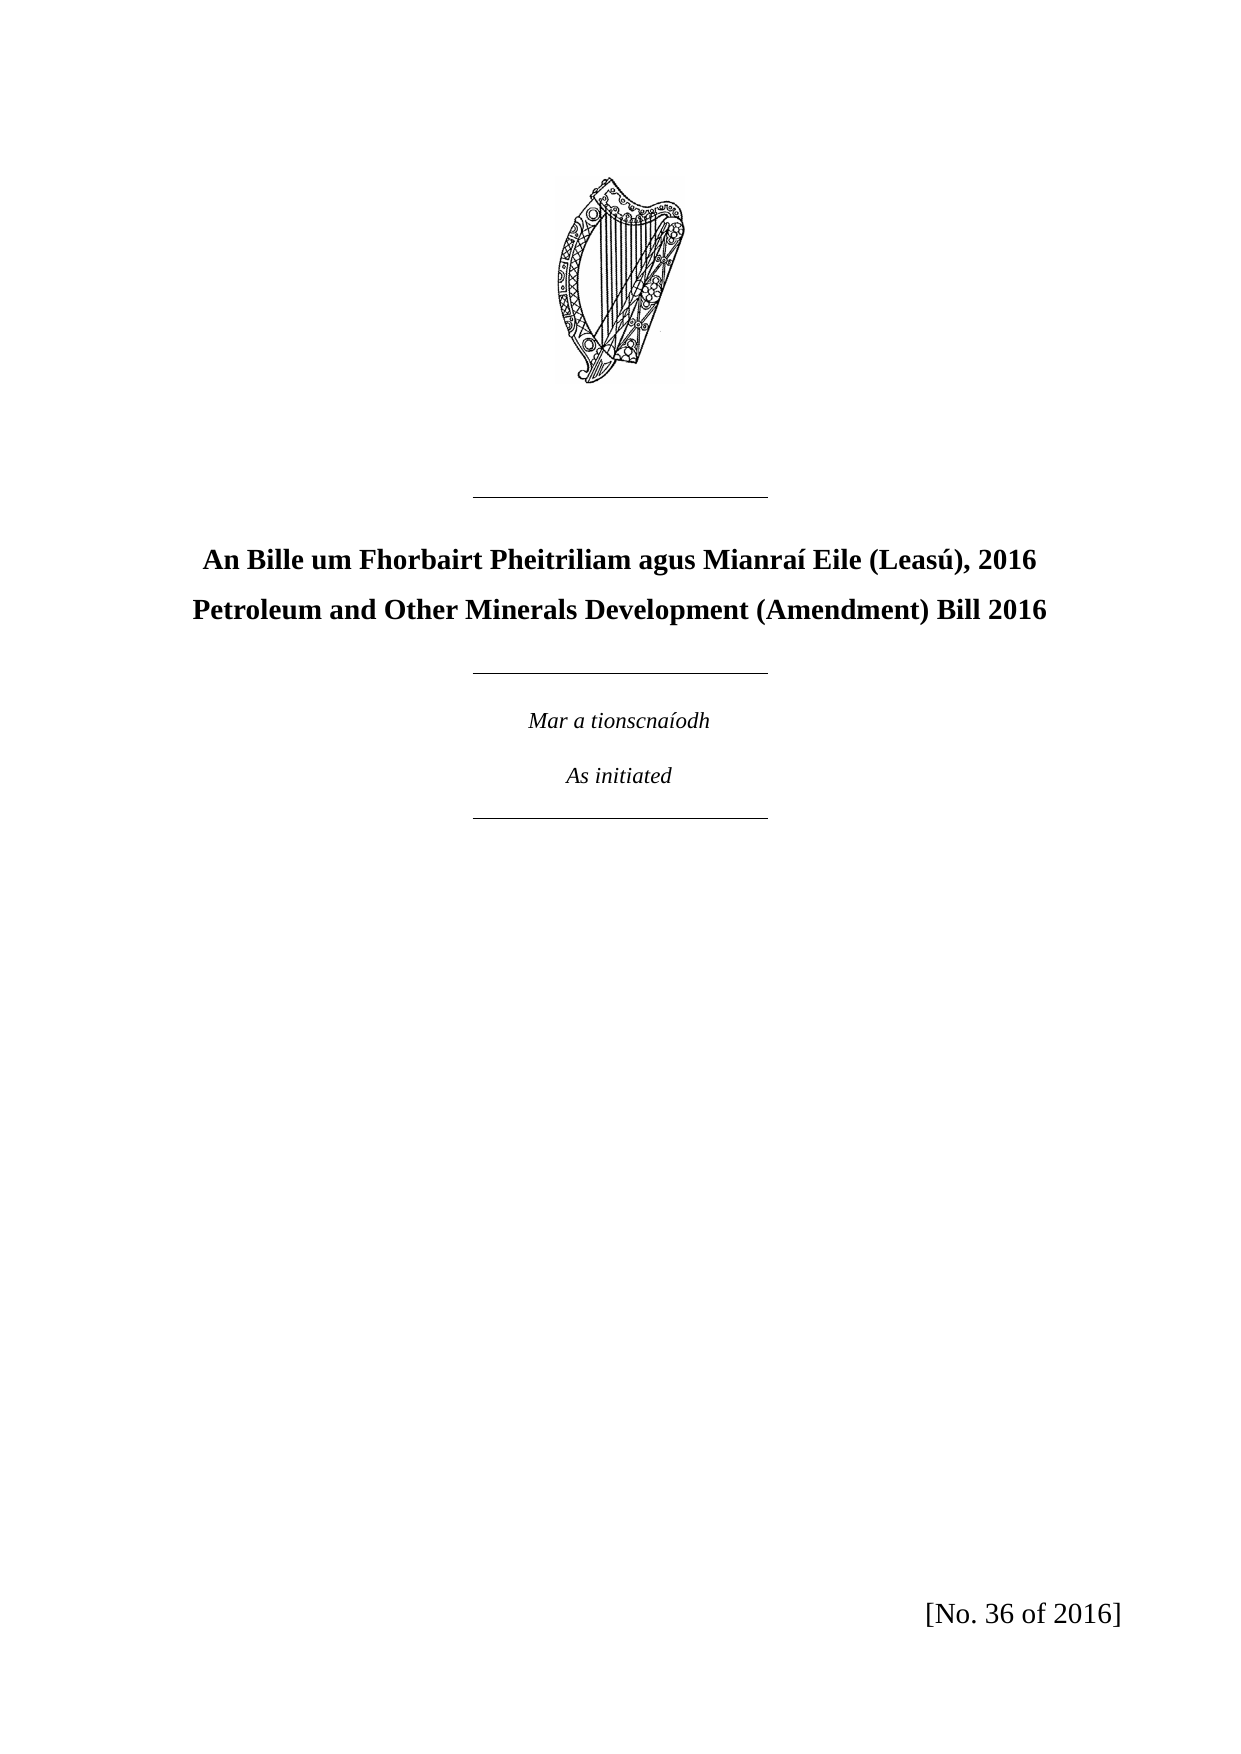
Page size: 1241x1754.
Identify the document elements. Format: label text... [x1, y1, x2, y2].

picture [220, 169, 1021, 391]
text As initiated [118, 763, 1122, 789]
title An Bille um Fhorbairt Pheitriliam agus Mianraí Eile (Leasú), 2016 [118, 544, 1122, 576]
title Petroleum and Other Minerals Development (Amendment) Bill 2016 [118, 594, 1122, 626]
text Mar a tionscnaíodh [118, 708, 1122, 734]
